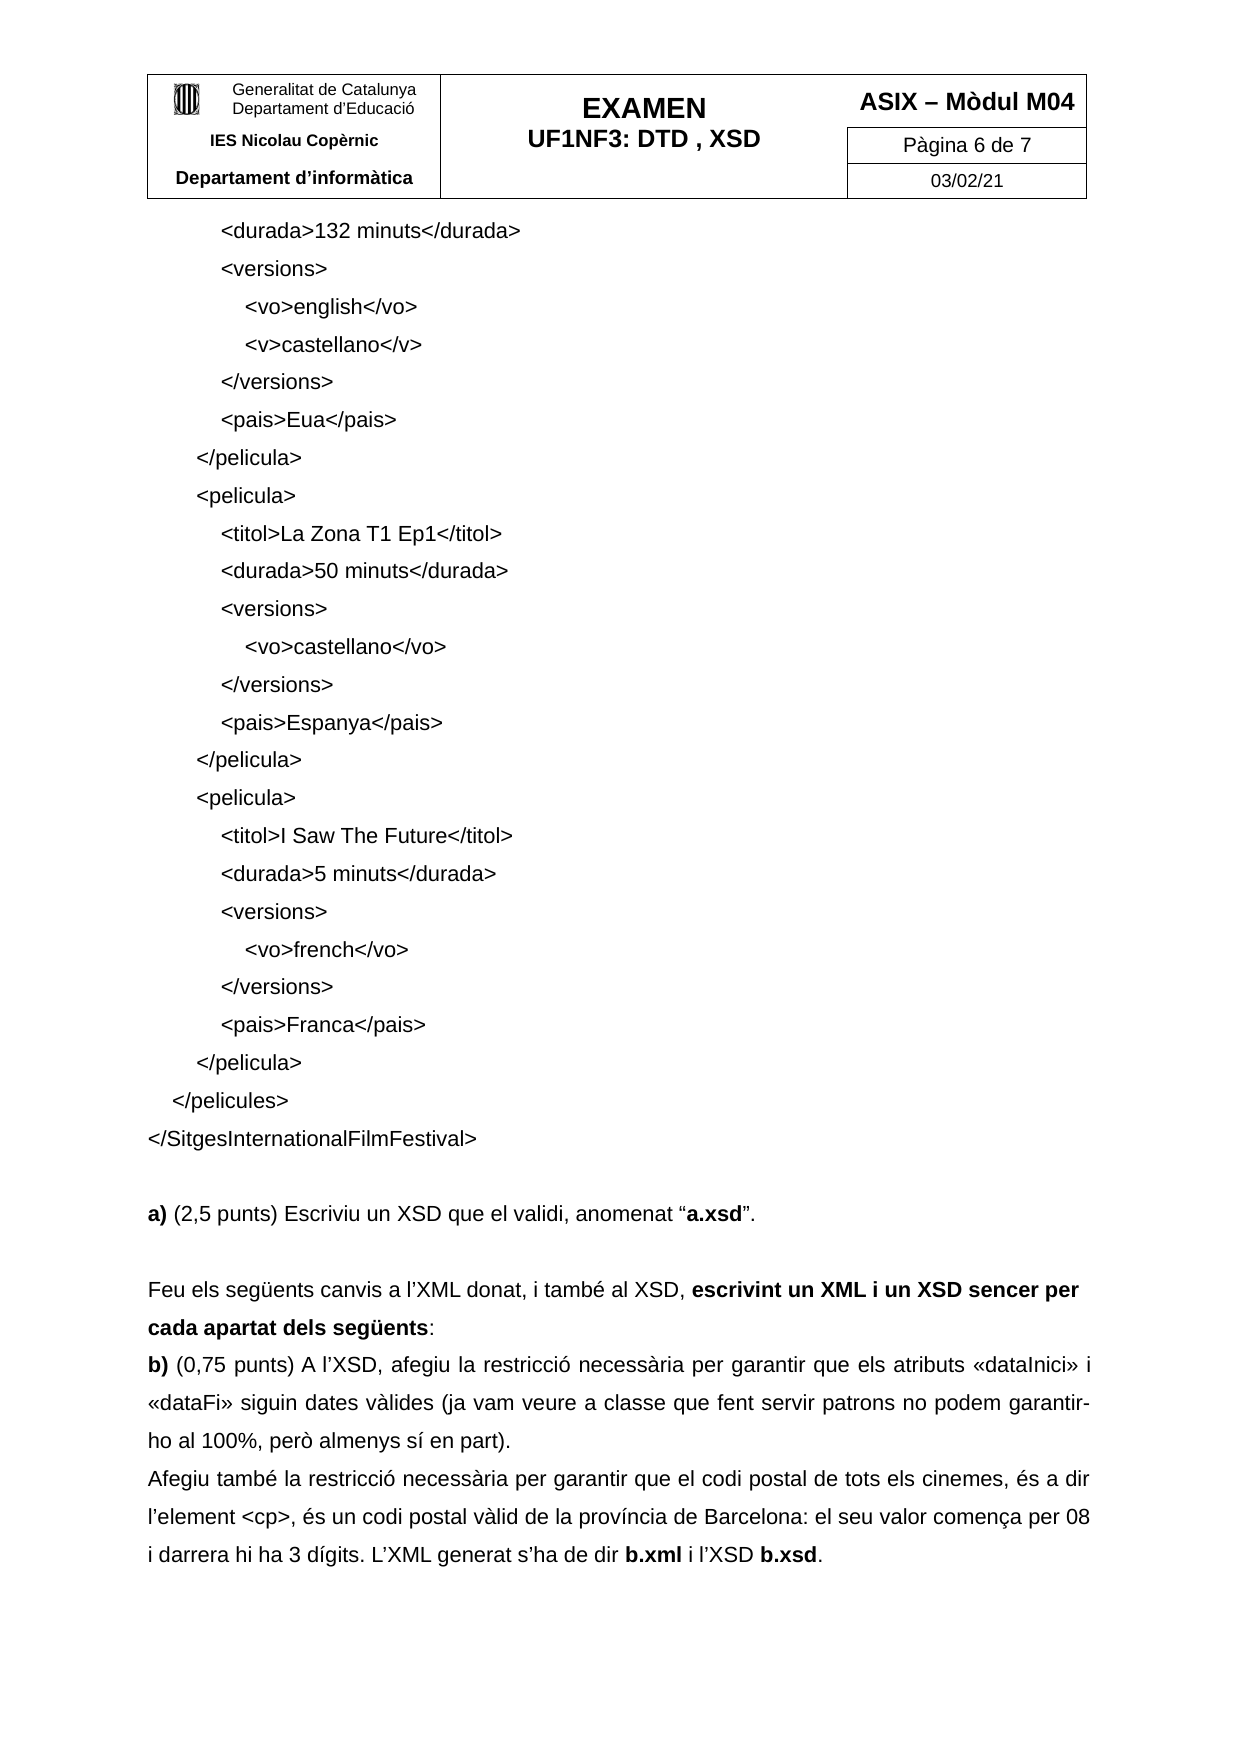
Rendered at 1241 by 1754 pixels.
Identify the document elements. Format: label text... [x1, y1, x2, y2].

text <vo>french</vo> [148, 936, 1092, 962]
text </pelicula> [148, 1050, 1092, 1075]
text </pelicula> [148, 445, 1092, 470]
text <vo>english</vo> [148, 294, 1092, 319]
text Feu els següents canvis a l’XML donat, i també al XSD, escrivint un XML i un XSD sencer per cada apartat dels següents: [148, 1277, 1092, 1340]
text <pais>Franca</pais> [148, 1012, 1092, 1037]
text b) (0,75 punts) A l’XSD, afegiu la restricció necessària per garantir que els atributs «dataInici» i «dataFi» siguin dates vàlides (ja vam veure a classe que fent servir patrons no podem garantir-ho al 100%, però almenys sí en part). [148, 1352, 1092, 1453]
text a) (2,5 punts) Escriviu un XSD que el validi, anomenat “a.xsd”. [148, 1201, 1092, 1226]
text <versions> [148, 899, 1092, 924]
text Afegiu també la restricció necessària per garantir que el codi postal de tots els cinemes, és a dir l’element <cp>, és un codi postal vàlid de la província de Barcelona: el seu valor comença per 08 i darrera hi ha 3 dígits. L’XML generat s’ha de dir b.xml i l’XSD b.xsd. [148, 1466, 1092, 1567]
text <versions> [148, 256, 1092, 281]
text <titol>I Saw The Future</titol> [148, 823, 1092, 848]
text <v>castellano</v> [148, 331, 1092, 357]
text </versions> [148, 974, 1092, 999]
text <pais>Espanya</pais> [148, 709, 1092, 735]
text </versions> [148, 369, 1092, 394]
text </pelicula> [148, 747, 1092, 773]
text </SitgesInternationalFilmFestival> [148, 1126, 1092, 1151]
text <pelicula> [148, 483, 1092, 508]
text <vo>castellano</vo> [148, 634, 1092, 659]
text <durada>5 minuts</durada> [148, 861, 1092, 886]
text <titol>La Zona T1 Ep1</titol> [148, 521, 1092, 546]
text </pelicules> [148, 1088, 1092, 1113]
text <durada>132 minuts</durada> [148, 218, 1092, 243]
text </versions> [148, 672, 1092, 697]
text <versions> [148, 596, 1092, 621]
text <durada>50 minuts</durada> [148, 558, 1092, 583]
text <pais>Eua</pais> [148, 407, 1092, 432]
text <pelicula> [148, 785, 1092, 810]
